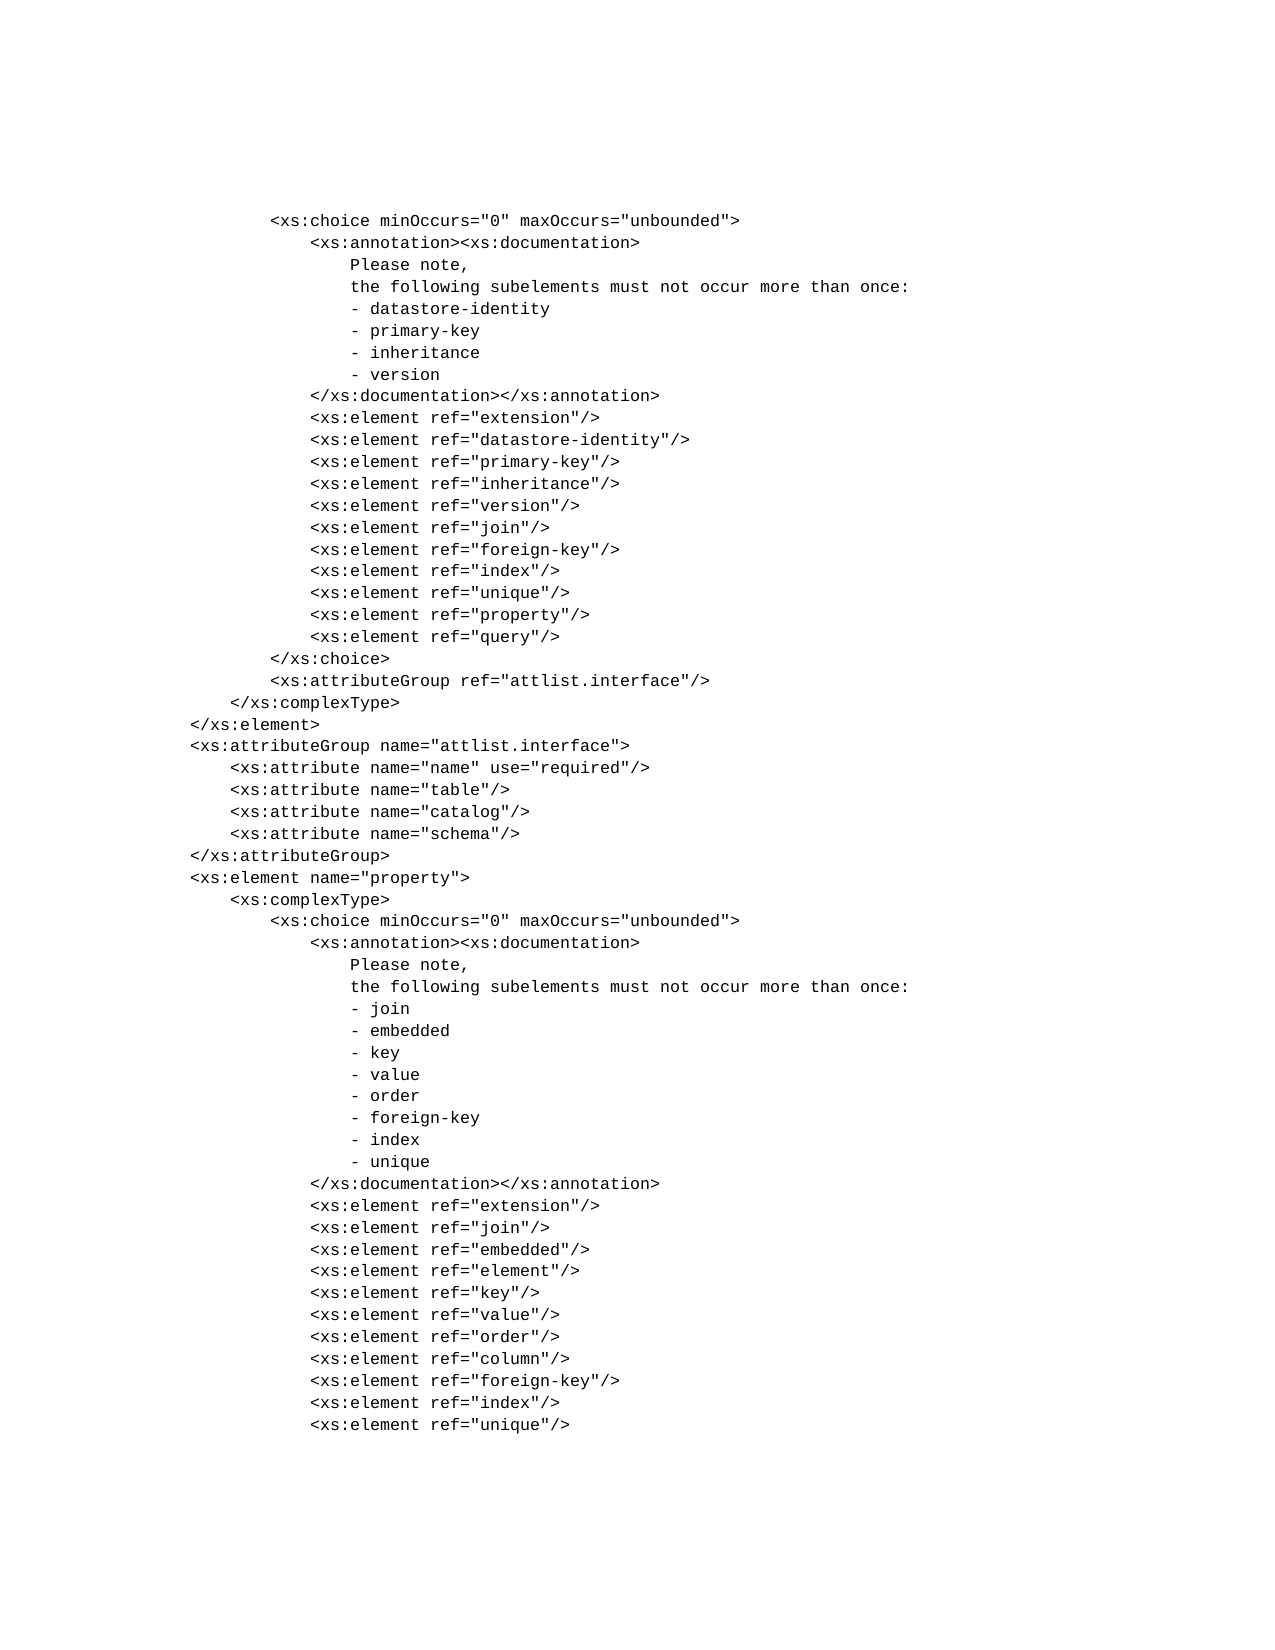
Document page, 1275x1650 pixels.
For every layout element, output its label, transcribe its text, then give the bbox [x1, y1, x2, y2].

text - primary-key [150, 319, 1125, 341]
text - foreign-key [150, 1107, 1125, 1129]
text <xs:element ref="primary-key"/> [150, 451, 1125, 472]
text - inheritance [150, 341, 1125, 363]
text Please note, [150, 254, 1125, 276]
text <xs:attributeGroup ref="attlist.interface"/> [150, 669, 1125, 691]
text <xs:element ref="key"/> [150, 1282, 1125, 1304]
text </xs:choice> [150, 647, 1125, 669]
text <xs:element ref="value"/> [150, 1304, 1125, 1326]
text <xs:element ref="property"/> [150, 604, 1125, 626]
text Please note, [150, 954, 1125, 976]
text - order [150, 1085, 1125, 1107]
text the following subelements must not occur more than once: [150, 976, 1125, 997]
text <xs:element ref="order"/> [150, 1326, 1125, 1347]
text <xs:choice minOccurs="0" maxOccurs="unbounded"> [150, 910, 1125, 932]
text <xs:element ref="extension"/> [150, 1194, 1125, 1216]
text <xs:choice minOccurs="0" maxOccurs="unbounded"> [150, 210, 1125, 232]
text <xs:attribute name="table"/> [150, 779, 1125, 801]
text <xs:element ref="foreign-key"/> [150, 1369, 1125, 1391]
text <xs:annotation><xs:documentation> [150, 932, 1125, 954]
text </xs:element> [150, 713, 1125, 735]
text <xs:element ref="unique"/> [150, 582, 1125, 604]
text <xs:element ref="join"/> [150, 516, 1125, 538]
text - key [150, 1041, 1125, 1063]
text - index [150, 1129, 1125, 1151]
text <xs:element name="property"> [150, 866, 1125, 888]
text - embedded [150, 1019, 1125, 1041]
text <xs:element ref="embedded"/> [150, 1238, 1125, 1260]
text <xs:element ref="query"/> [150, 626, 1125, 647]
text - datastore-identity [150, 297, 1125, 319]
text <xs:complexType> [150, 888, 1125, 910]
text <xs:element ref="inheritance"/> [150, 472, 1125, 494]
text <xs:element ref="extension"/> [150, 407, 1125, 429]
text <xs:annotation><xs:documentation> [150, 232, 1125, 254]
text <xs:element ref="index"/> [150, 560, 1125, 582]
text <xs:element ref="column"/> [150, 1347, 1125, 1369]
text <xs:element ref="version"/> [150, 494, 1125, 516]
text </xs:documentation></xs:annotation> [150, 385, 1125, 407]
text </xs:complexType> [150, 691, 1125, 713]
text - unique [150, 1151, 1125, 1172]
text - value [150, 1063, 1125, 1085]
text - version [150, 363, 1125, 385]
text <xs:attributeGroup name="attlist.interface"> [150, 735, 1125, 757]
text <xs:attribute name="name" use="required"/> [150, 757, 1125, 779]
text - join [150, 997, 1125, 1019]
text <xs:element ref="join"/> [150, 1216, 1125, 1238]
text <xs:element ref="index"/> [150, 1391, 1125, 1413]
text <xs:element ref="datastore-identity"/> [150, 429, 1125, 451]
text </xs:attributeGroup> [150, 844, 1125, 866]
text <xs:element ref="foreign-key"/> [150, 538, 1125, 560]
text the following subelements must not occur more than once: [150, 276, 1125, 297]
text </xs:documentation></xs:annotation> [150, 1172, 1125, 1194]
text <xs:element ref="unique"/> [150, 1413, 1125, 1435]
text <xs:element ref="element"/> [150, 1260, 1125, 1282]
text <xs:attribute name="catalog"/> [150, 801, 1125, 822]
text <xs:attribute name="schema"/> [150, 822, 1125, 844]
